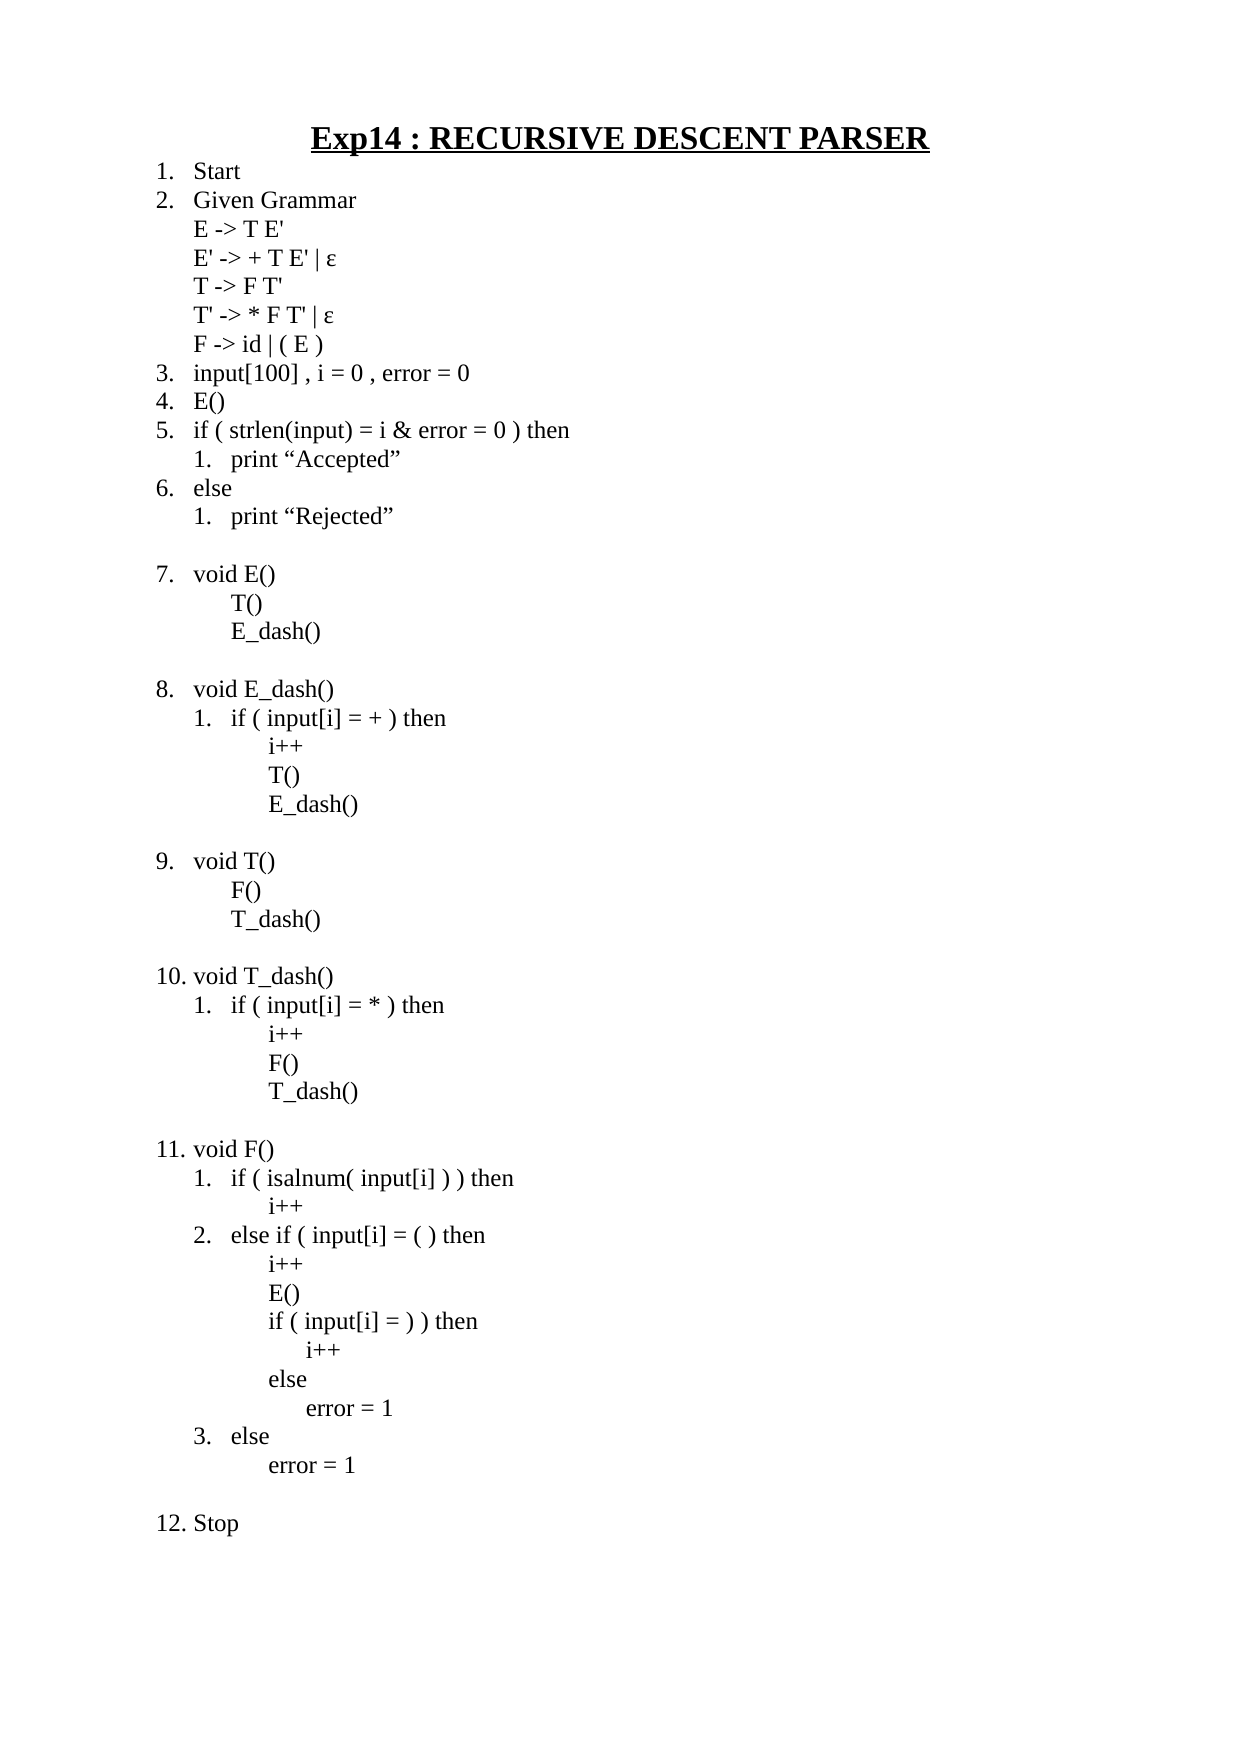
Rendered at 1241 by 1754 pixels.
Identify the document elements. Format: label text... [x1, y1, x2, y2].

list void T_dash() [156, 961, 1122, 990]
list print “Accepted” [193, 444, 1122, 473]
list T() [231, 760, 1122, 789]
list T() [193, 588, 1122, 616]
list i++ [231, 731, 1122, 760]
list void F() [156, 1134, 1122, 1163]
list T' -> * F T' | ε [156, 300, 1122, 329]
list i++ [231, 1249, 1122, 1278]
list error = 1 [231, 1450, 1122, 1479]
list Start [156, 156, 1122, 185]
list F() [193, 875, 1122, 904]
list else [193, 1421, 1122, 1450]
list T_dash() [231, 1076, 1122, 1105]
list if ( input[i] = + ) then [193, 703, 1122, 731]
list E_dash() [193, 616, 1122, 645]
list T_dash() [193, 904, 1122, 933]
list F -> id | ( E ) [156, 329, 1122, 358]
list if ( strlen(input) = i & error = 0 ) then [156, 415, 1122, 444]
list i++ [231, 1191, 1122, 1220]
list E() [231, 1278, 1122, 1306]
list else [156, 473, 1122, 501]
list input[100] , i = 0 , error = 0 [156, 358, 1122, 386]
list E() [156, 386, 1122, 415]
list Stop [156, 1508, 1122, 1536]
text Exp14 : RECURSIVE DESCENT PARSER [118, 118, 1122, 156]
list print “Rejected” [193, 501, 1122, 530]
list error = 1 [268, 1393, 1122, 1421]
list void T() [156, 846, 1122, 875]
list F() [231, 1048, 1122, 1076]
list E -> T E' [156, 214, 1122, 243]
list E_dash() [231, 789, 1122, 818]
list T -> F T' [156, 271, 1122, 300]
list if ( input[i] = ) ) then [231, 1306, 1122, 1335]
list E' -> + T E' | ε [156, 243, 1122, 271]
list else if ( input[i] = ( ) then [193, 1220, 1122, 1249]
list if ( isalnum( input[i] ) ) then [193, 1163, 1122, 1191]
list i++ [231, 1019, 1122, 1048]
list void E_dash() [156, 674, 1122, 703]
list i++ [268, 1335, 1122, 1364]
list else [231, 1364, 1122, 1393]
list if ( input[i] = * ) then [193, 990, 1122, 1019]
list Given Grammar [156, 185, 1122, 214]
list void E() [156, 559, 1122, 588]
